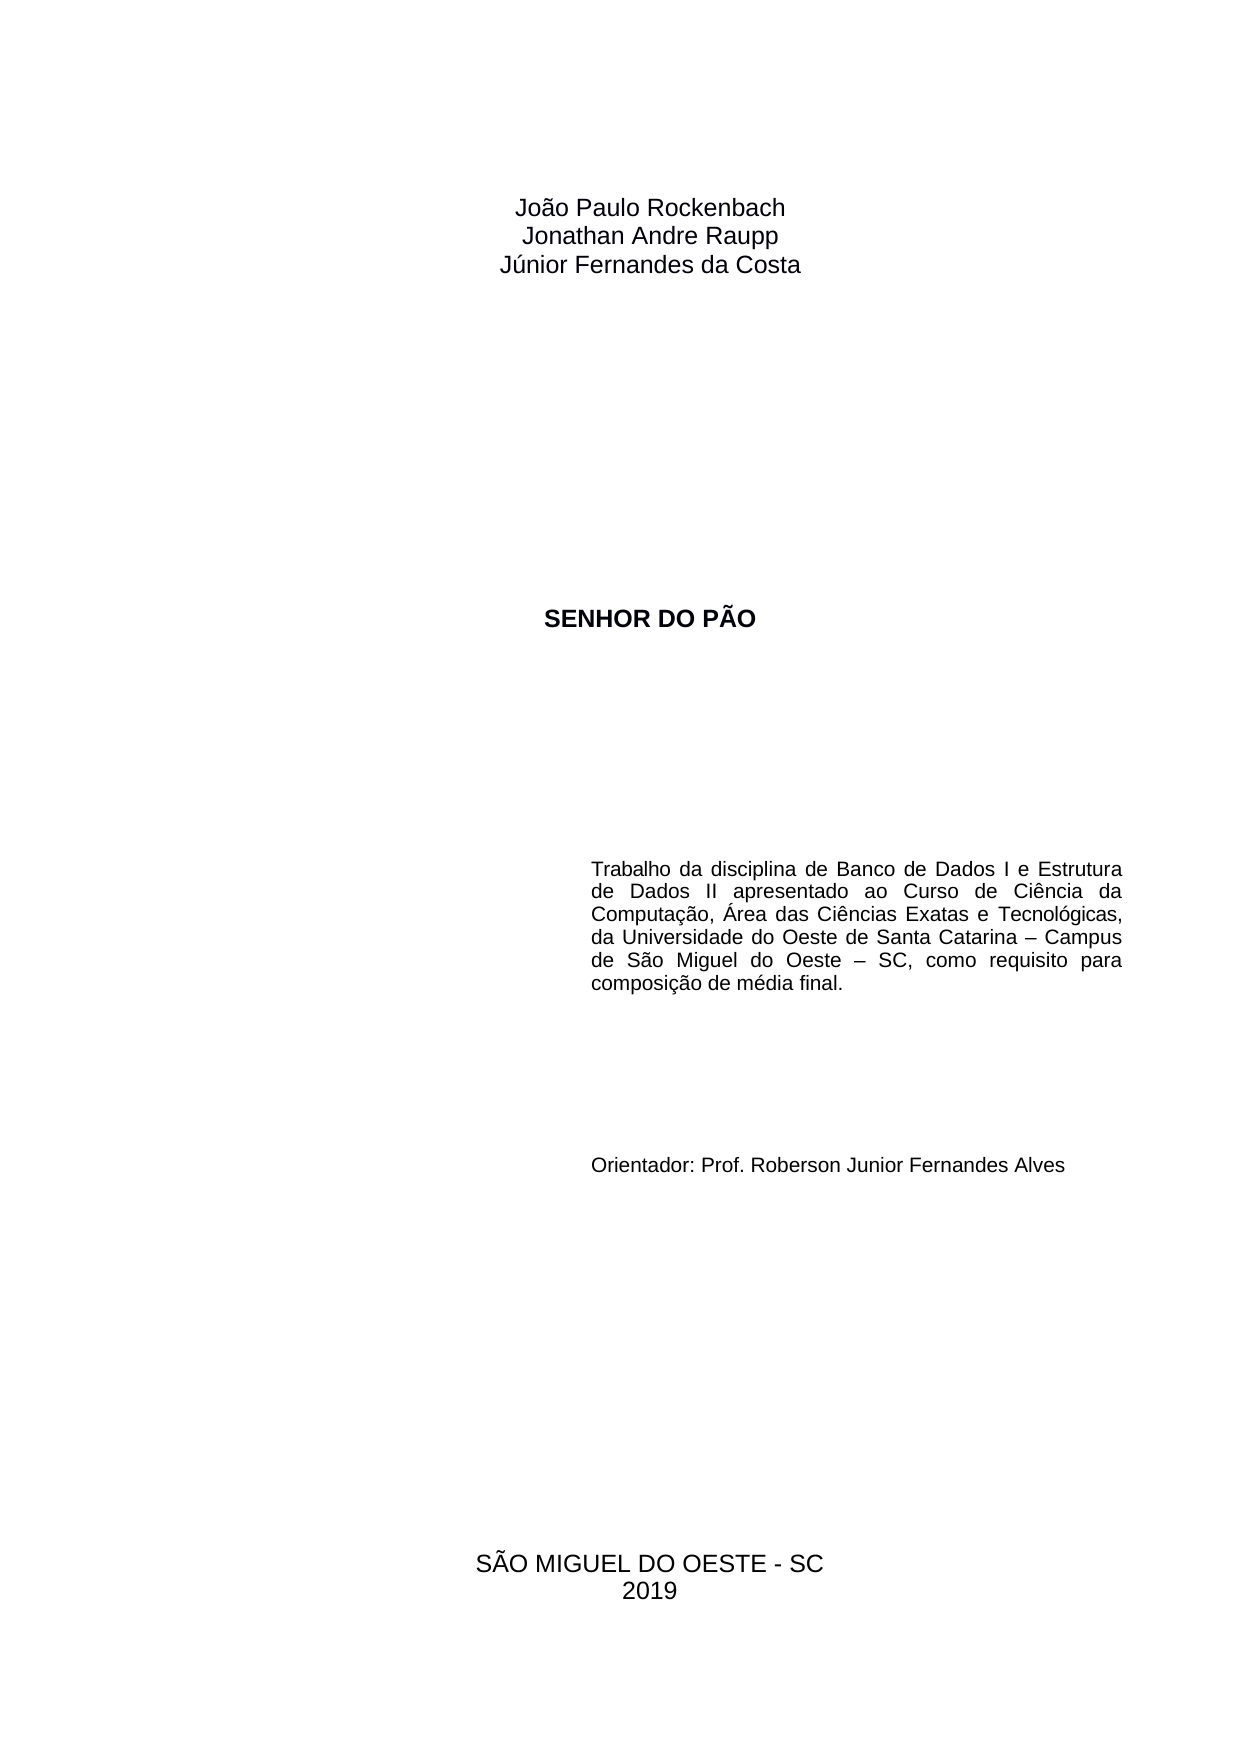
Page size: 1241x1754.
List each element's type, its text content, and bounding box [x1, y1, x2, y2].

text Júnior Fernandes da Costa [164, 251, 1136, 279]
text João Paulo Rockenbach [164, 194, 1136, 222]
text SENHOR DO PÃO [354, 604, 946, 633]
text SÃO MIGUEL DO OESTE - SC 2019 [473, 1550, 826, 1605]
text Jonathan Andre Raupp [164, 222, 1136, 250]
text Trabalho da disciplina de Banco de Dados I e Estrutura de Dados II apresentado ao Curso de Ciência da Computação, Área das Ciências Exatas e Tecnológicas, da Universidade do Oeste de Santa Catarina – Campus de São Miguel do Oeste – SC, como requisito para composição de média final. [591, 858, 1123, 994]
text Orientador: Prof. Roberson Junior Fernandes Alves [591, 1154, 1123, 1177]
